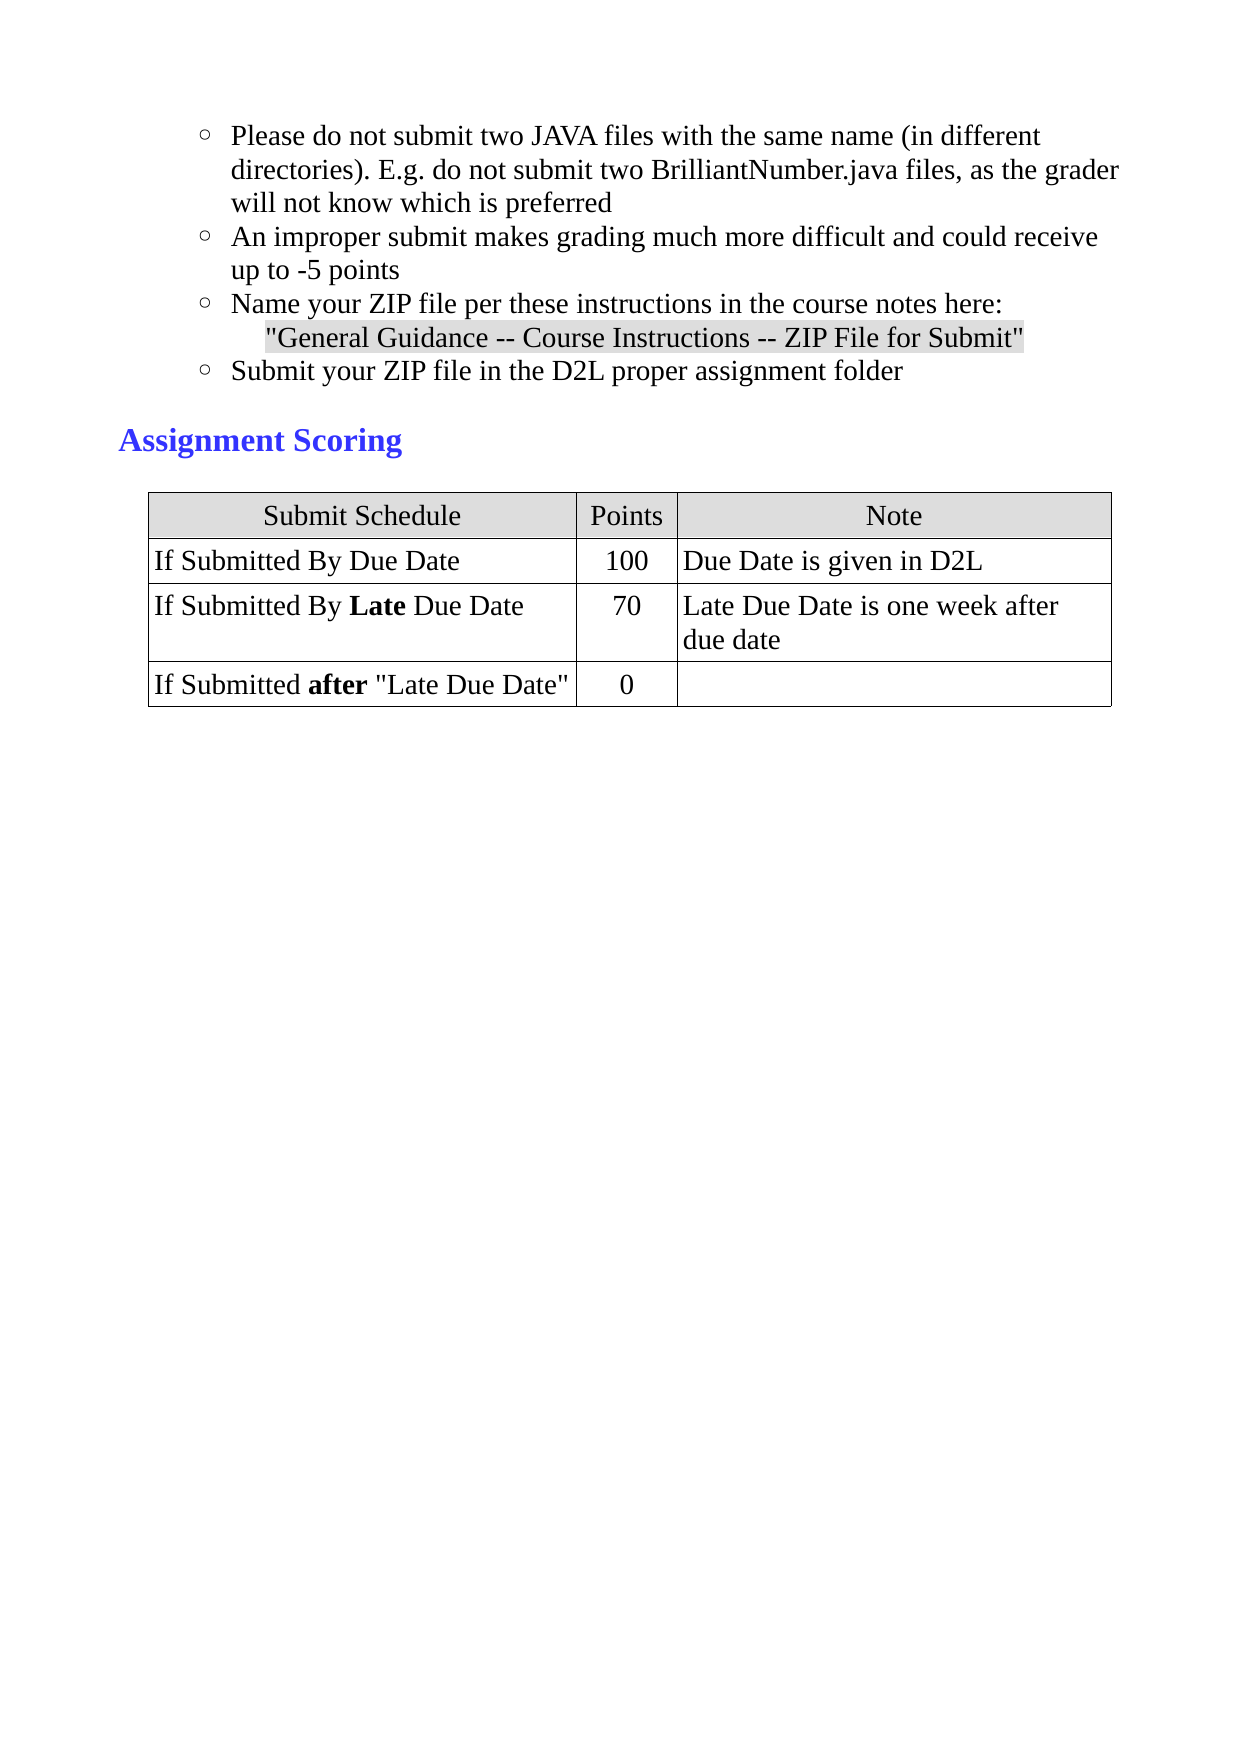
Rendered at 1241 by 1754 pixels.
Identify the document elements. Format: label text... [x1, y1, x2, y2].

table_cell Late Due Date is one week after due date [678, 584, 1111, 661]
table_cell [678, 662, 1111, 706]
table_cell If Submitted after "Late Due Date" [149, 662, 576, 706]
table_cell Due Date is given in D2L [678, 539, 1111, 582]
list Submit your ZIP file in the D2L proper assignment folder [193, 353, 1122, 387]
table_cell 70 [577, 584, 677, 661]
list Please do not submit two JAVA files with the same name (in different directories). E.g. do not submit two BrilliantNumber.java files, as the grader will not know which is preferred [193, 118, 1122, 219]
table_cell 100 [577, 539, 677, 582]
table_cell If Submitted By Late Due Date [149, 584, 576, 661]
table_header Submit Schedule [149, 493, 576, 537]
list Name your ZIP file per these instructions in the course notes here: [193, 286, 1122, 320]
table_header Points [577, 493, 677, 537]
text Assignment Scoring [118, 420, 1122, 459]
list An improper submit makes grading much more difficult and could receive up to -5 points [193, 219, 1122, 286]
table_cell 0 [577, 662, 677, 706]
table_header Note [678, 493, 1111, 537]
table_cell If Submitted By Due Date [149, 539, 576, 582]
text "General Guidance -- Course Instructions -- ZIP File for Submit" [265, 320, 1122, 353]
